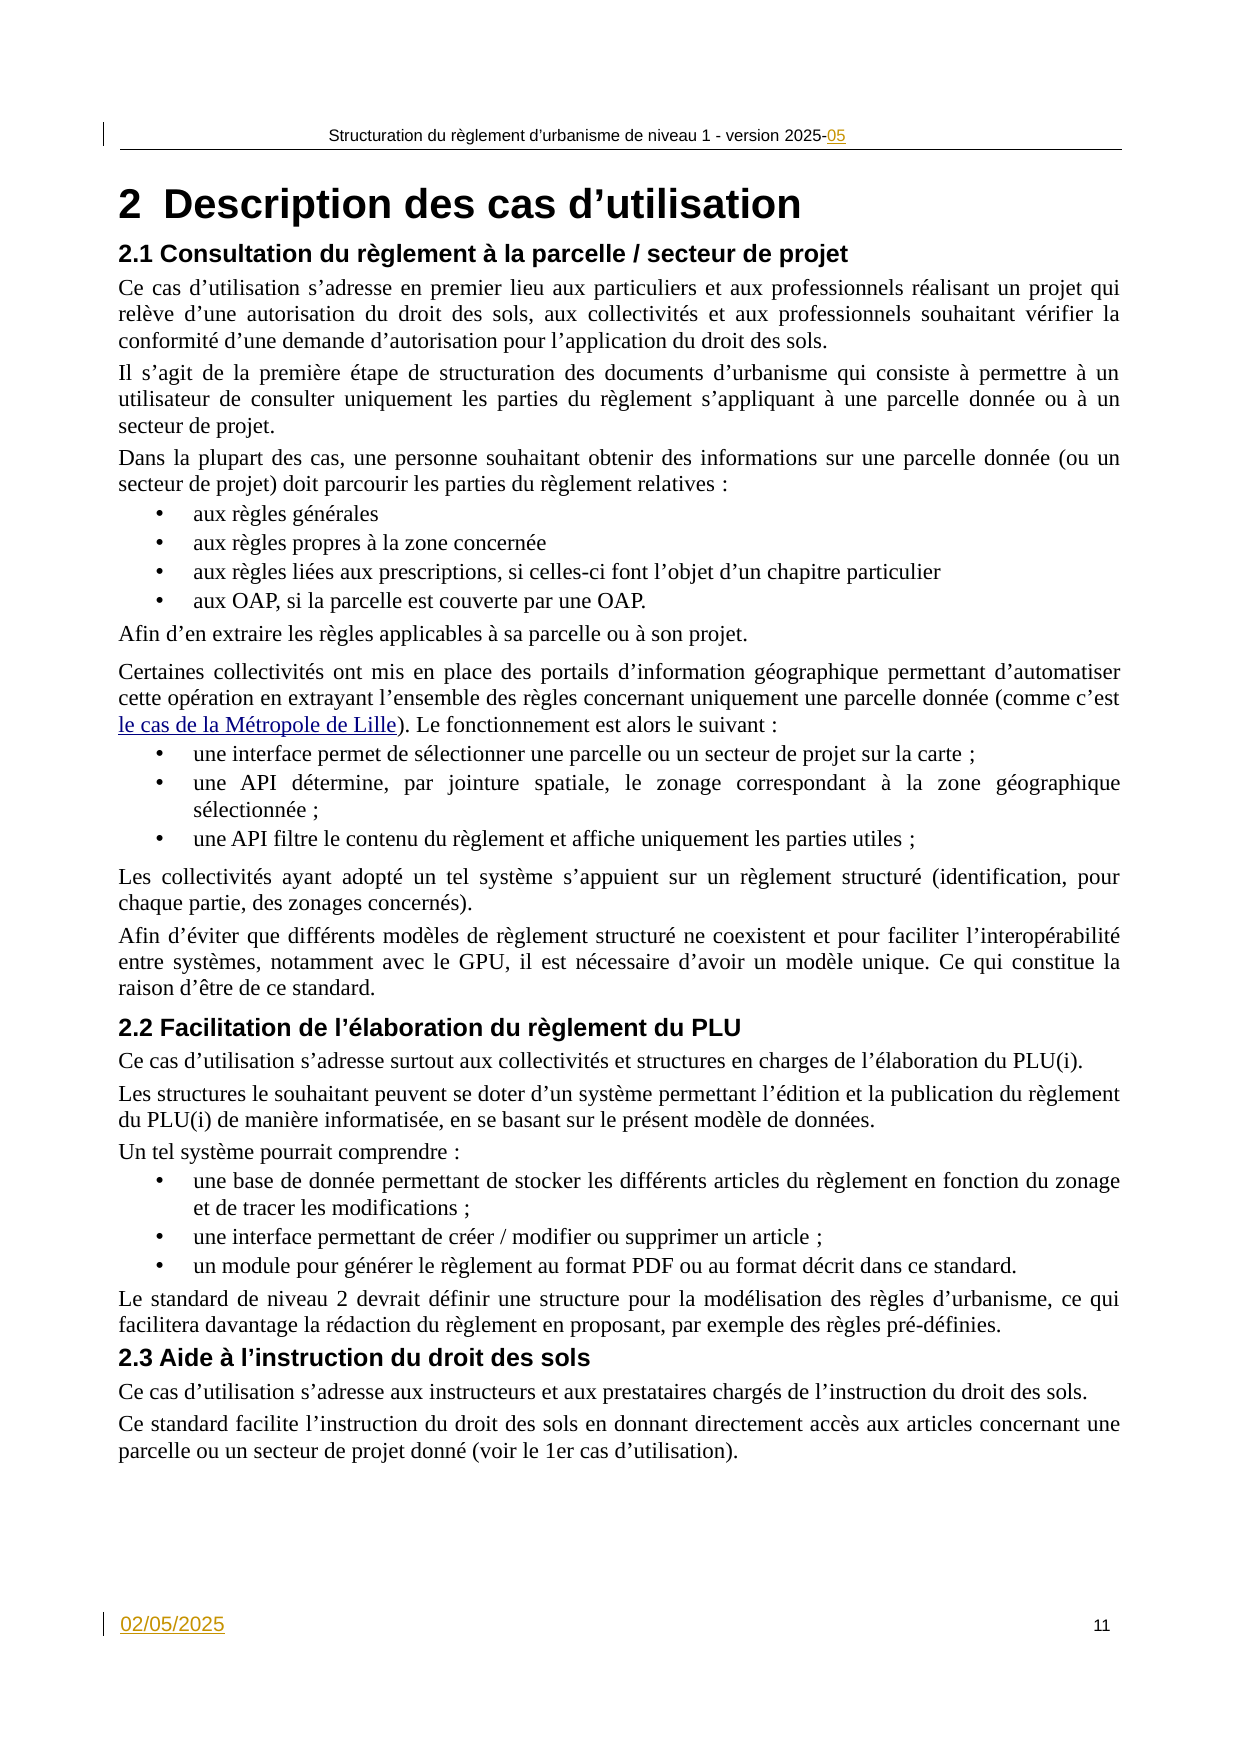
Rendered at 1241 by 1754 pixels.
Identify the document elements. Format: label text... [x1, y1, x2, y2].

text Dans la plupart des cas, une personne souhaitant obtenir des informations sur une parcelle donnée (ou un secteur de projet) doit parcourir les parties du règlement relatives : [118, 444, 1122, 497]
text Ce standard facilite l’instruction du droit des sols en donnant directement accès aux articles concernant une parcelle ou un secteur de projet donné (voir le 1er cas d’utilisation). [118, 1410, 1122, 1463]
text Ce cas d’utilisation s’adresse surtout aux collectivités et structures en charges de l’élaboration du PLU(i). [118, 1047, 1122, 1074]
list aux règles liées aux prescriptions, si celles-ci font l’objet d’un chapitre particulier [156, 558, 1122, 585]
list un module pour générer le règlement au format PDF ou au format décrit dans ce standard. [156, 1252, 1122, 1279]
list aux règles propres à la zone concernée [156, 529, 1122, 555]
text Il s’agit de la première étape de structuration des documents d’urbanisme qui consiste à permettre à un utilisateur de consulter uniquement les parties du règlement s’appliquant à une parcelle donnée ou à un secteur de projet. [118, 359, 1122, 438]
list une interface permettant de créer / modifier ou supprimer un article ; [156, 1223, 1122, 1249]
list une API détermine, par jointure spatiale, le zonage correspondant à la zone géographique sélectionnée ; [156, 769, 1122, 822]
list une base de donnée permettant de stocker les différents articles du règlement en fonction du zonage et de tracer les modifications ; [156, 1167, 1122, 1220]
text Les structures le souhaitant peuvent se doter d’un système permettant l’édition et la publication du règlement du PLU(i) de manière informatisée, en se basant sur le présent modèle de données. [118, 1079, 1122, 1132]
list aux règles générales [156, 500, 1122, 526]
text Les collectivités ayant adopté un tel système s’appuient sur un règlement structuré (identification, pour chaque partie, des zonages concernés). [118, 863, 1122, 916]
text 2.3 Aide à l’instruction du droit des sols [118, 1343, 1122, 1372]
text 2.2 Facilitation de l’élaboration du règlement du PLU [118, 1013, 1122, 1041]
text Ce cas d’utilisation s’adresse aux instructeurs et aux prestataires chargés de l’instruction du droit des sols. [118, 1378, 1122, 1404]
text Le standard de niveau 2 devrait définir une structure pour la modélisation des règles d’urbanisme, ce qui facilitera davantage la rédaction du règlement en proposant, par exemple des règles pré-définies. [118, 1285, 1122, 1337]
subtitle Description des cas d’utilisation [118, 180, 1122, 228]
text Certaines collectivités ont mis en place des portails d’information géographique permettant d’automatiser cette opération en extrayant l’ensemble des règles concernant uniquement une parcelle donnée (comme c’est le cas de la Métropole de Lille). Le fonctionnement est alors le suivant : [118, 658, 1122, 737]
text Un tel système pourrait comprendre : [118, 1138, 1122, 1164]
list aux OAP, si la parcelle est couverte par une OAP. [156, 588, 1122, 614]
text Afin d’éviter que différents modèles de règlement structuré ne coexistent et pour faciliter l’interopérabilité entre systèmes, notamment avec le GPU, il est nécessaire d’avoir un modèle unique. Ce qui constitue la raison d’être de ce standard. [118, 922, 1122, 1001]
text Afin d’en extraire les règles applicables à sa parcelle ou à son projet. [118, 620, 1122, 646]
list une interface permet de sélectionner une parcelle ou un secteur de projet sur la carte ; [156, 740, 1122, 766]
text Ce cas d’utilisation s’adresse en premier lieu aux particuliers et aux professionnels réalisant un projet qui relève d’une autorisation du droit des sols, aux collectivités et aux professionnels souhaitant vérifier la conformité d’une demande d’autorisation pour l’application du droit des sols. [118, 274, 1122, 353]
text 2.1 Consultation du règlement à la parcelle / secteur de projet [118, 239, 1122, 268]
list une API filtre le contenu du règlement et affiche uniquement les parties utiles ; [156, 825, 1122, 851]
